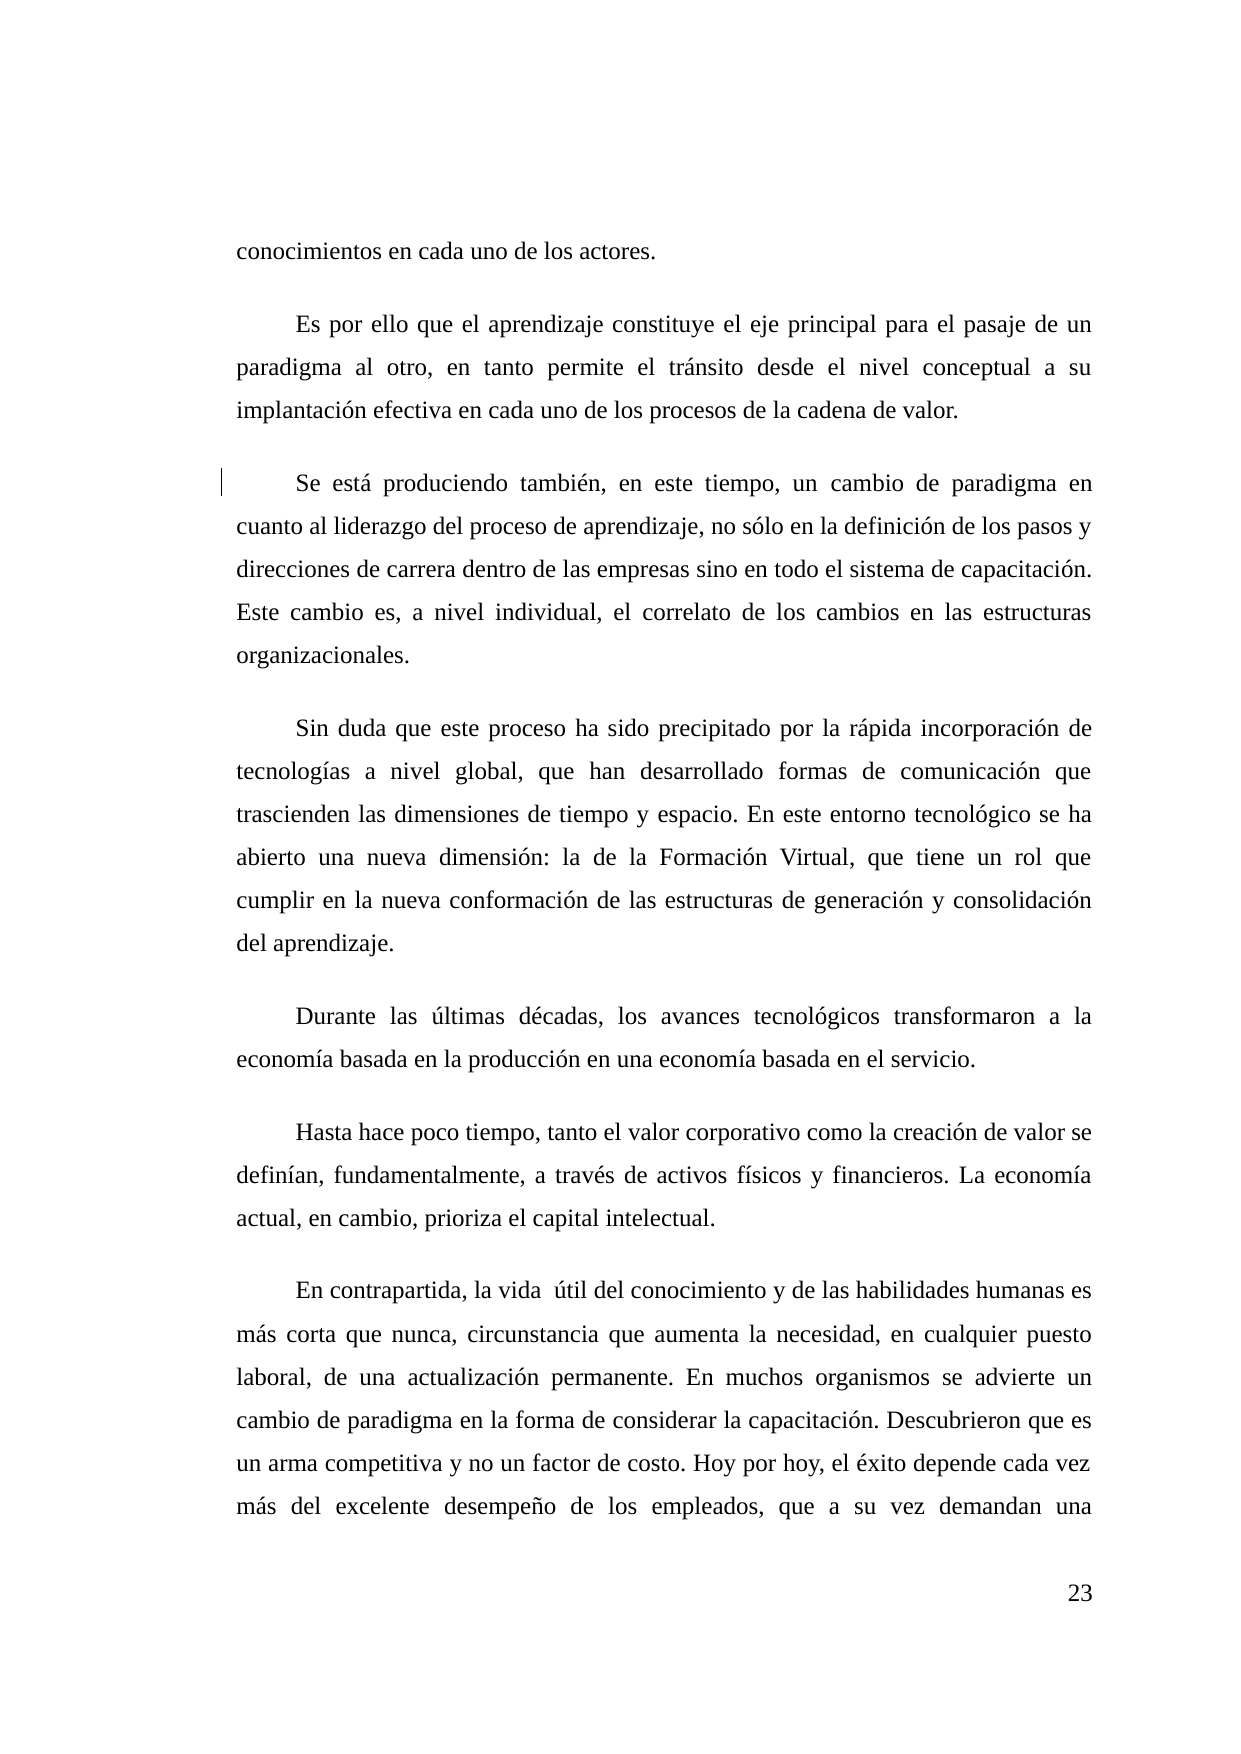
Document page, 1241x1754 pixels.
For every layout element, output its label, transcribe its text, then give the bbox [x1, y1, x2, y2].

text Es por ello que el aprendizaje constituye el eje principal para el pasaje de un paradigma al otro, en tanto permite el tránsito desde el nivel conceptual a su implantación efectiva en cada uno de los procesos de la cadena de valor. [236, 309, 1093, 424]
text Se está produciendo también, en este tiempo, un cambio de paradigma en cuanto al liderazgo del proceso de aprendizaje, no sólo en la definición de los pasos y direcciones de carrera dentro de las empresas sino en todo el sistema de capacitación. Este cambio es, a nivel individual, el correlato de los cambios en las estructuras organizacionales. [236, 468, 1093, 669]
text Sin duda que este proceso ha sido precipitado por la rápida incorporación de tecnologías a nivel global, que han desarrollado formas de comunicación que trascienden las dimensiones de tiempo y espacio. En este entorno tecnológico se ha abierto una nueva dimensión: la de la Formación Virtual, que tiene un rol que cumplir en la nueva conformación de las estructuras de generación y consolidación del aprendizaje. [236, 713, 1093, 957]
text conocimientos en cada uno de los actores. [236, 236, 1093, 265]
text En contrapartida, la vida útil del conocimiento y de las habilidades humanas es más corta que nunca, circunstancia que aumenta la necesidad, en cualquier puesto laboral, de una actualización permanente. En muchos organismos se advierte un cambio de paradigma en la forma de considerar la capacitación. Descubrieron que es un arma competitiva y no un factor de costo. Hoy por hoy, el éxito depende cada vez más del excelente desempeño de los empleados, que a su vez demandan una [236, 1276, 1093, 1520]
text Durante las últimas décadas, los avances tecnológicos transformaron a la economía basada en la producción en una economía basada en el servicio. [236, 1001, 1093, 1073]
text Hasta hace poco tiempo, tanto el valor corporativo como la creación de valor se definían, fundamentalmente, a través de activos físicos y financieros. La economía actual, en cambio, prioriza el capital intelectual. [236, 1117, 1093, 1232]
